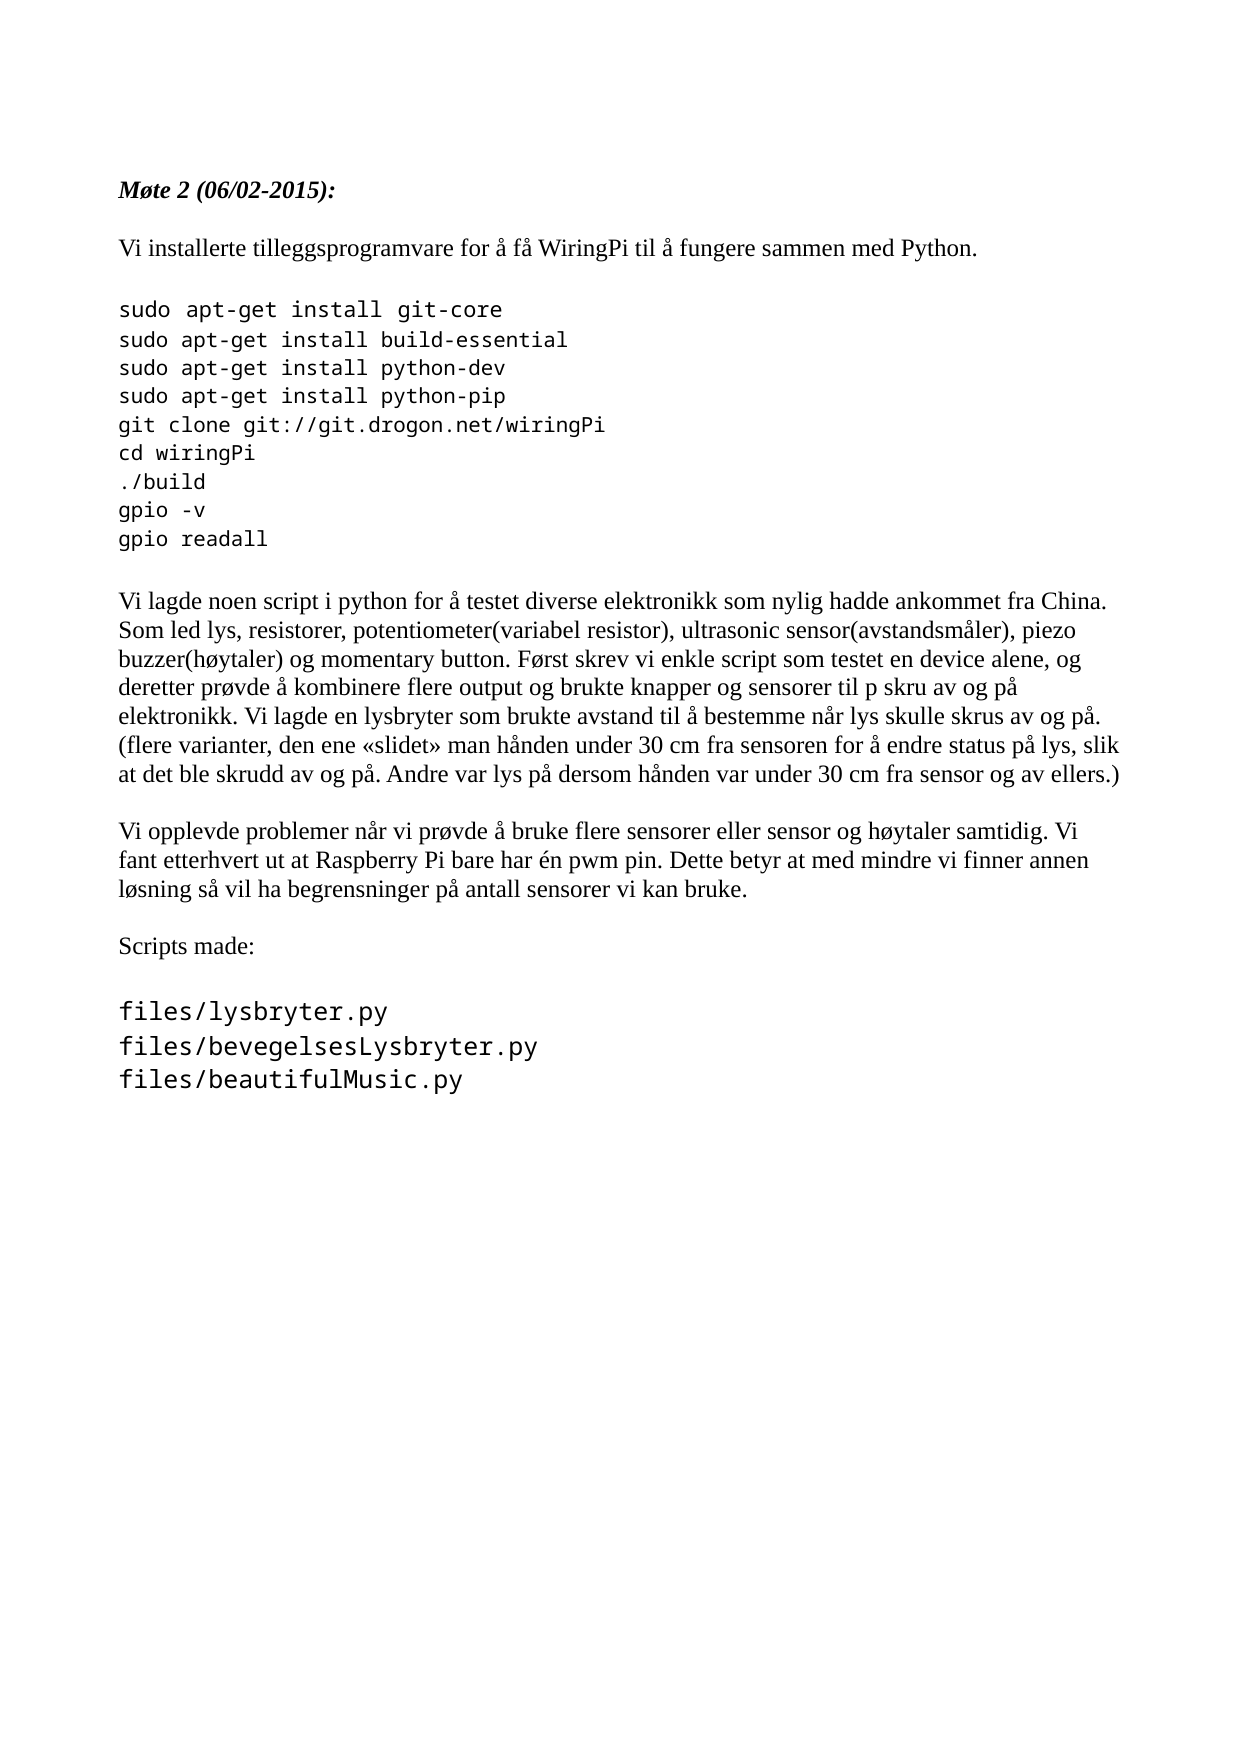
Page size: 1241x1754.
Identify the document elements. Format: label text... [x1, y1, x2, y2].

text sudo apt-get install python-dev [118, 353, 1122, 382]
text sudo apt-get install python-pip [118, 382, 1122, 410]
text cd wiringPi [118, 438, 1122, 467]
text git clone git://git.drogon.net/wiringPi [118, 410, 1122, 438]
text gpio readall [118, 524, 1122, 552]
text Vi lagde noen script i python for å testet diverse elektronikk som nylig hadde ankommet fra China. Som led lys, resistorer, potentiometer(variabel resistor), ultrasonic sensor(avstandsmåler), piezo buzzer(høytaler) og momentary button. Først skrev vi enkle script som testet en device alene, og deretter prøvde å kombinere flere output og brukte knapper og sensorer til p skru av og på elektronikk. Vi lagde en lysbryter som brukte avstand til å bestemme når lys skulle skrus av og på. (flere varianter, den ene «slidet» man hånden under 30 cm fra sensoren for å endre status på lys, slik at det ble skrudd av og på. Andre var lys på dersom hånden var under 30 cm fra sensor og av ellers.) [118, 586, 1122, 787]
text files/bevegelsesLysbryter.py [118, 1028, 1122, 1062]
text Scripts made: [118, 931, 1122, 960]
text files/beautifulMusic.py [118, 1062, 1122, 1096]
text sudo apt-get install git-core [118, 291, 1122, 325]
text Møte 2 (06/02-2015): [118, 176, 1122, 204]
text Vi opplevde problemer når vi prøvde å bruke flere sensorer eller sensor og høytaler samtidig. Vi fant etterhvert ut at Raspberry Pi bare har én pwm pin. Dette betyr at med mindre vi finner annen løsning så vil ha begrensninger på antall sensorer vi kan bruke. [118, 816, 1122, 902]
text Vi installerte tilleggsprogramvare for å få WiringPi til å fungere sammen med Python. [118, 233, 1122, 262]
text sudo apt-get install build-essential [118, 325, 1122, 353]
text ./build [118, 467, 1122, 495]
text gpio -v [118, 495, 1122, 524]
text files/lysbryter.py [118, 994, 1122, 1028]
